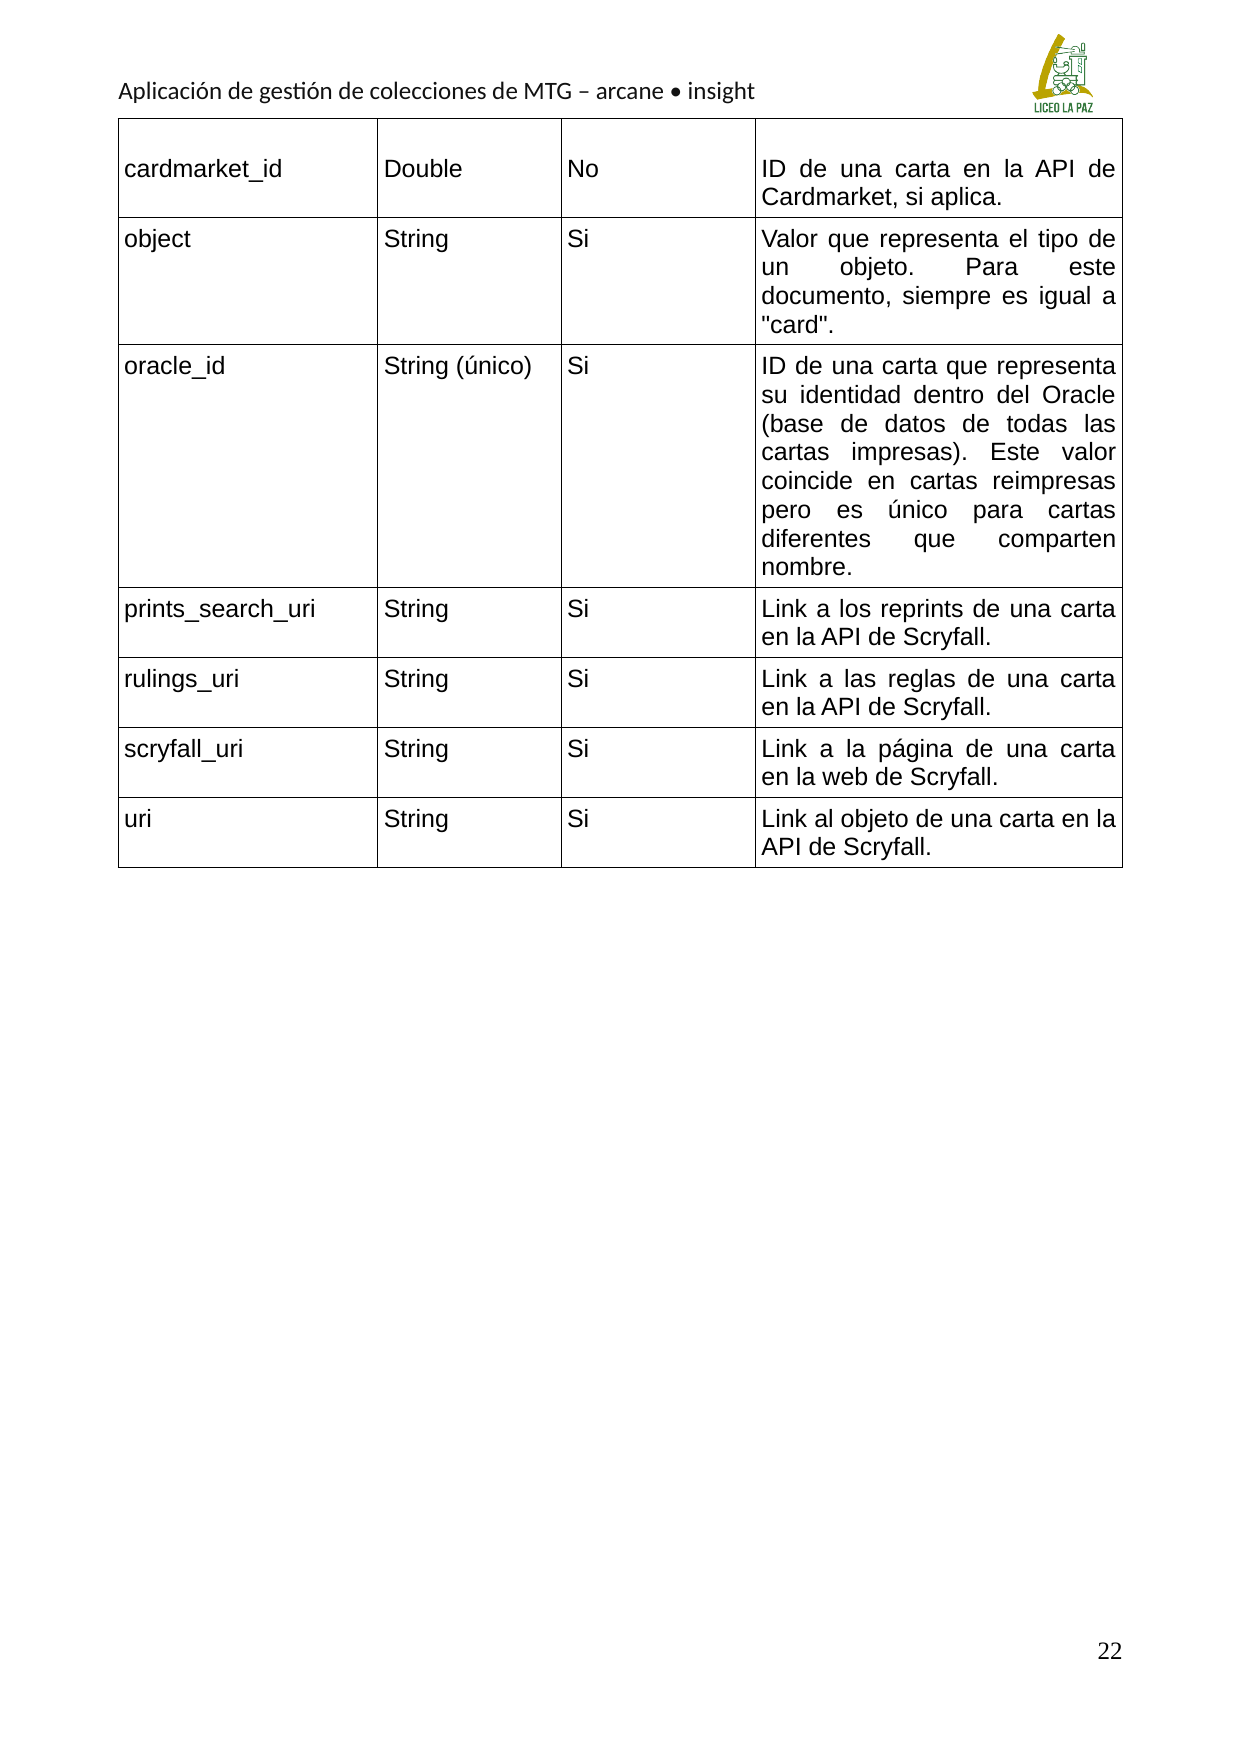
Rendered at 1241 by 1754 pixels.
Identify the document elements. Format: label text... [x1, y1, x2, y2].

table_cell oracle_id [119, 345, 377, 587]
table_cell Si [562, 798, 755, 867]
table_cell ID de una carta en la API de Cardmarket, si aplica. [756, 119, 1122, 217]
table_cell Si [562, 728, 755, 797]
table_cell Link al objeto de una carta en la API de Scryfall. [756, 798, 1122, 867]
table_cell Si [562, 658, 755, 727]
table_cell String (único) [378, 345, 561, 587]
table_cell Valor que representa el tipo de un objeto. Para este documento, siempre es igual a "card". [756, 218, 1122, 344]
table_cell Si [562, 588, 755, 657]
table_cell scryfall_uri [119, 728, 377, 797]
table_cell rulings_uri [119, 658, 377, 727]
table_cell No [562, 119, 755, 217]
table_cell Link a los reprints de una carta en la API de Scryfall. [756, 588, 1122, 657]
table_cell ID de una carta que representa su identidad dentro del Oracle (base de datos de todas las cartas impresas). Este valor coincide en cartas reimpresas pero es único para cartas diferentes que comparten nombre. [756, 345, 1122, 587]
table_cell object [119, 218, 377, 344]
table_cell String [378, 728, 561, 797]
table_cell Link a la página de una carta en la web de Scryfall. [756, 728, 1122, 797]
table_cell Double [378, 119, 561, 217]
table_cell String [378, 658, 561, 727]
table_cell uri [119, 798, 377, 867]
table_cell Link a las reglas de una carta en la API de Scryfall. [756, 658, 1122, 727]
table_cell prints_search_uri [119, 588, 377, 657]
table_cell String [378, 798, 561, 867]
table_cell String [378, 218, 561, 344]
table_cell String [378, 588, 561, 657]
table_cell Si [562, 345, 755, 587]
table_cell cardmarket_id [119, 119, 377, 217]
table_cell Si [562, 218, 755, 344]
picture [1025, 26, 1100, 121]
